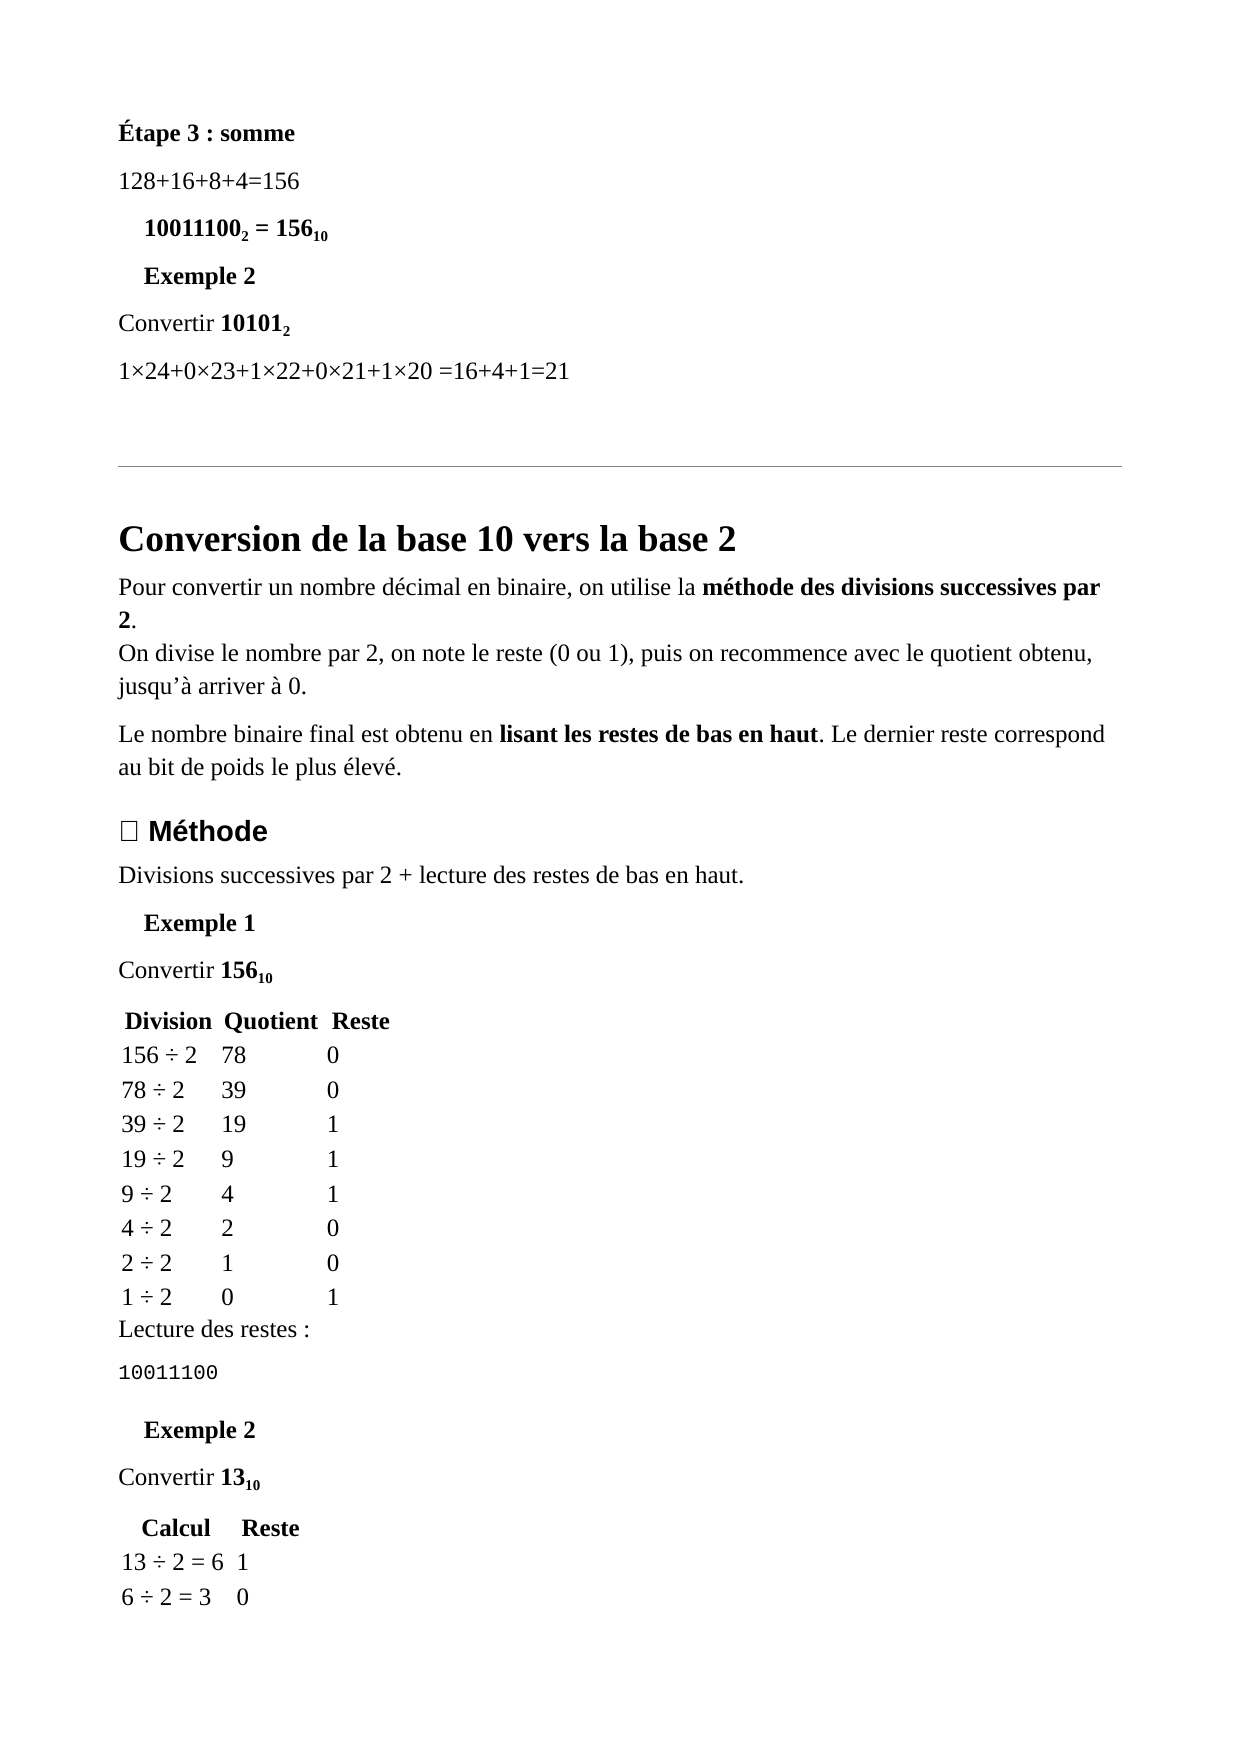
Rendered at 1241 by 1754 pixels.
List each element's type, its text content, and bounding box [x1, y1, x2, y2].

table_cell 0 [234, 1579, 308, 1614]
text Le nombre binaire final est obtenu en lisant les restes de bas en haut. Le dernier reste correspond au bit de poids le plus élevé. [118, 719, 1122, 781]
text 1×24+0×23+1×22+0×21+1×20 =16+4+1=21 [118, 356, 1122, 385]
table_cell 13 ÷ 2 = 6 [118, 1545, 233, 1579]
text Étape 3 : somme [118, 118, 1122, 147]
text 10011100 [118, 1362, 1122, 1385]
text ✅ Exemple 1 [118, 908, 1122, 936]
table_cell 39 ÷ 2 [118, 1107, 218, 1141]
text Convertir 156₁₀ [118, 955, 1122, 984]
table_header Calcul [118, 1510, 233, 1544]
text ✅ Exemple 2 [118, 1415, 1122, 1443]
table_cell 39 [218, 1072, 324, 1107]
table_cell 0 [324, 1038, 398, 1072]
text ✅ 10011100₂ = 156₁₀ [118, 213, 1122, 242]
table_cell 19 ÷ 2 [118, 1141, 218, 1176]
table_cell 1 ÷ 2 [118, 1280, 218, 1314]
text Convertir 10101₂ [118, 308, 1122, 337]
table_cell 19 [218, 1107, 324, 1141]
table_cell 1 [324, 1176, 398, 1210]
subtitle Conversion de la base 10 vers la base 2 [118, 516, 1122, 559]
table_cell 4 ÷ 2 [118, 1210, 218, 1245]
table_cell 9 [218, 1141, 324, 1176]
table_cell 1 [324, 1280, 398, 1314]
table_cell 2 [218, 1210, 324, 1245]
table_cell 78 [218, 1038, 324, 1072]
table_cell 1 [234, 1545, 308, 1579]
table_header Reste [234, 1510, 308, 1544]
table_cell 1 [324, 1107, 398, 1141]
text Pour convertir un nombre décimal en binaire, on utilise la méthode des divisions successives par 2. On divise le nombre par 2, on note le reste (0 ou 1), puis on recommence avec le quotient obtenu, jusqu’à arriver à 0. [118, 572, 1122, 700]
table_cell 1 [324, 1141, 398, 1176]
table_header Reste [324, 1003, 398, 1037]
text Lecture des restes : [118, 1314, 1122, 1343]
table_cell 156 ÷ 2 [118, 1038, 218, 1072]
table_cell 0 [218, 1280, 324, 1314]
table_cell 6 ÷ 2 = 3 [118, 1579, 233, 1614]
table_header Division [118, 1003, 218, 1037]
subtitle 🔹 Méthode [118, 814, 1122, 847]
text 128+16+8+4=156 [118, 166, 1122, 194]
table_cell 1 [218, 1245, 324, 1279]
text Convertir 13₁₀ [118, 1462, 1122, 1491]
table_cell 0 [324, 1072, 398, 1107]
table_cell 0 [324, 1210, 398, 1245]
table_cell 78 ÷ 2 [118, 1072, 218, 1107]
table_header Quotient [218, 1003, 324, 1037]
table_cell 2 ÷ 2 [118, 1245, 218, 1279]
table_cell 9 ÷ 2 [118, 1176, 218, 1210]
table_cell 4 [218, 1176, 324, 1210]
text ✅ Exemple 2 [118, 261, 1122, 290]
text Divisions successives par 2 + lecture des restes de bas en haut. [118, 860, 1122, 889]
table_cell 0 [324, 1245, 398, 1279]
